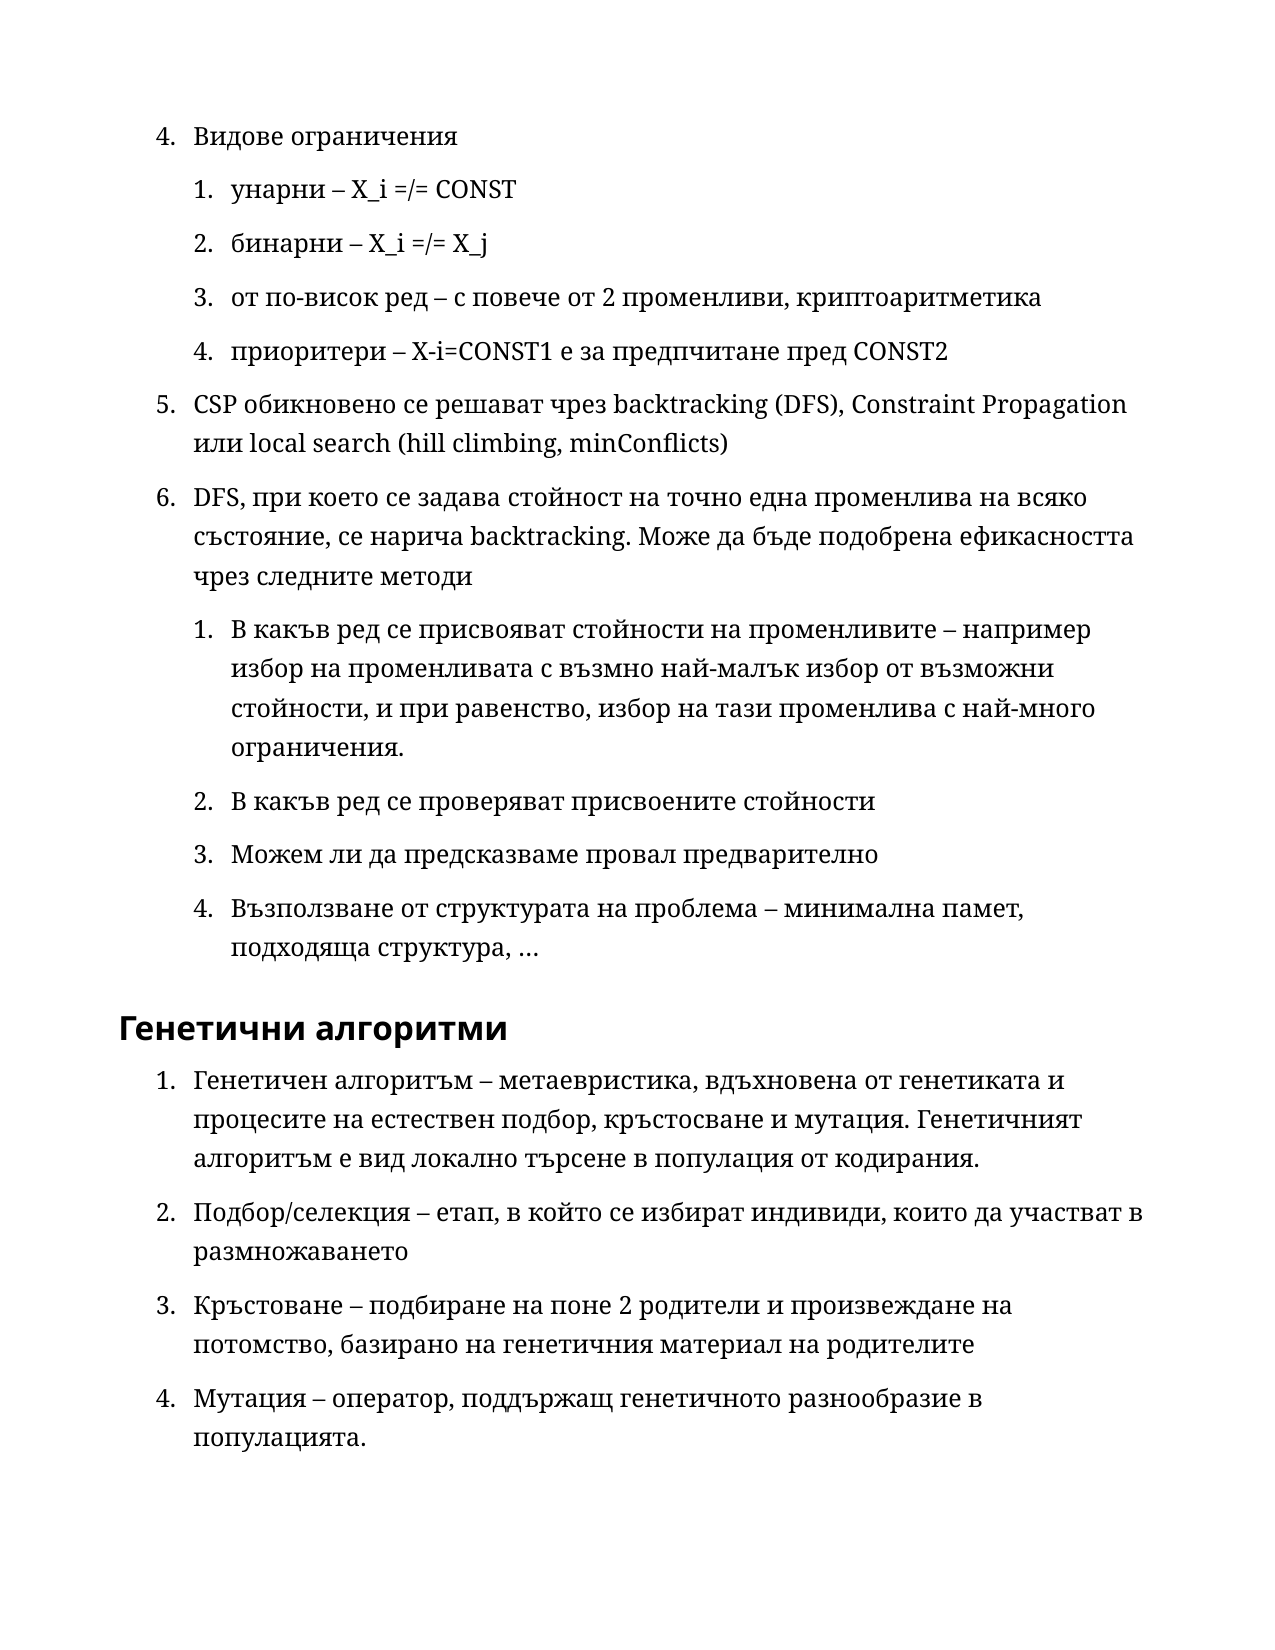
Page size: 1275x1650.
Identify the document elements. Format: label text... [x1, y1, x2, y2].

list Кръстоване – подбиране на поне 2 родители и произвеждане на потомство, базирано на генетичния материал на родителите [156, 1287, 1157, 1361]
list В какъв ред се проверяват присвоените стойности [193, 783, 1157, 817]
list Мутация – оператор, поддържащ генетичното разнообразие в популацията. [156, 1380, 1157, 1453]
list Генетичен алгоритъм – метаевристика, вдъхновена от генетиката и процесите на естествен подбор, кръстосване и мутация. Генетичният алгоритъм е вид локално търсене в популация от кодирания. [156, 1062, 1157, 1175]
list В какъв ред се присвояват стойности на променливите – например избор на променливата с възмно най-малък избор от възможни стойности, и при равенство, избор на тази променлива с най-много ограничения. [193, 612, 1157, 763]
list бинарни – X_i =/= X_j [193, 226, 1157, 260]
list Възползване от структурата на проблема – минимална памет, подходяща структура, … [193, 891, 1157, 964]
list Подбор/селекция – етап, в който се избират индивиди, които да участват в размножаването [156, 1194, 1157, 1268]
list унарни – X_i =/= CONST [193, 172, 1157, 206]
subtitle Генетични алгоритми [118, 1004, 1157, 1050]
list DFS, при което се задава стойност на точно една променлива на всяко състояние, се нарича backtracking. Може да бъде подобрена ефикасността чрез следните методи [156, 480, 1157, 592]
list Видове ограничения [156, 118, 1157, 152]
list Можем ли да предсказваме провал предварително [193, 837, 1157, 871]
list приоритери – X-i=CONST1 e за предпчитане пред CONST2 [193, 333, 1157, 367]
list от по-висок ред – с повече от 2 променливи, криптоаритметика [193, 279, 1157, 313]
list CSP обикновено се решават чрез backtracking (DFS), Constraint Propagation или local search (hill climbing, minConflicts) [156, 387, 1157, 460]
